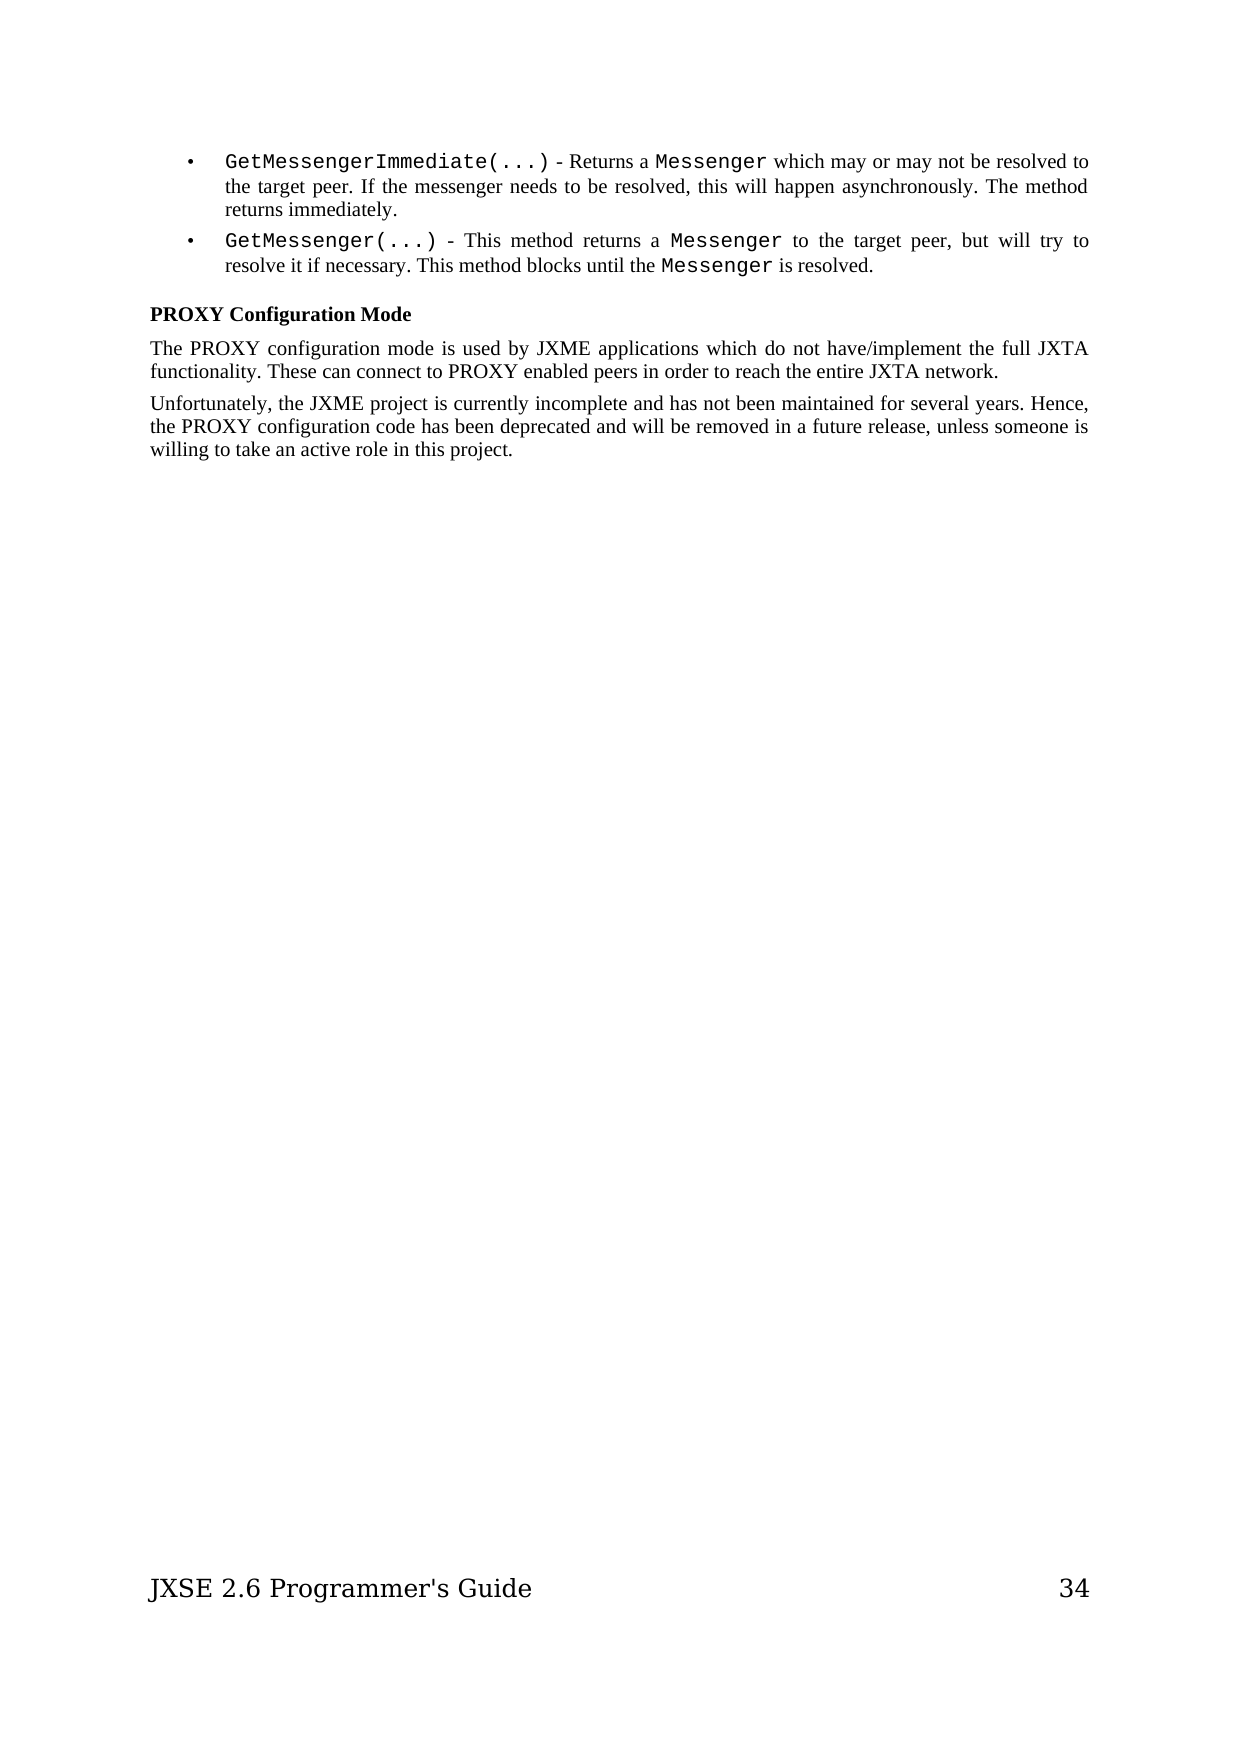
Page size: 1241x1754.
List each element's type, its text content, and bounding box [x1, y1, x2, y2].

text Unfortunately, the JXME project is currently incomplete and has not been maintained for several years. Hence, the PROXY configuration code has been deprecated and will be removed in a future release, unless someone is willing to take an active role in this project. [150, 392, 1090, 461]
list GetMessengerImmediate(...) - Returns a Messenger which may or may not be resolved to the target peer. If the messenger needs to be resolved, this will happen asynchronously. The method returns immediately. [187, 150, 1090, 221]
text PROXY Configuration Mode [150, 302, 1090, 325]
text The PROXY configuration mode is used by JXME applications which do not have/implement the full JXTA functionality. These can connect to PROXY enabled peers in order to reach the entire JXTA network. [150, 337, 1090, 383]
list GetMessenger(...) - This method returns a Messenger to the target peer, but will try to resolve it if necessary. This method blocks until the Messenger is resolved. [187, 229, 1090, 279]
